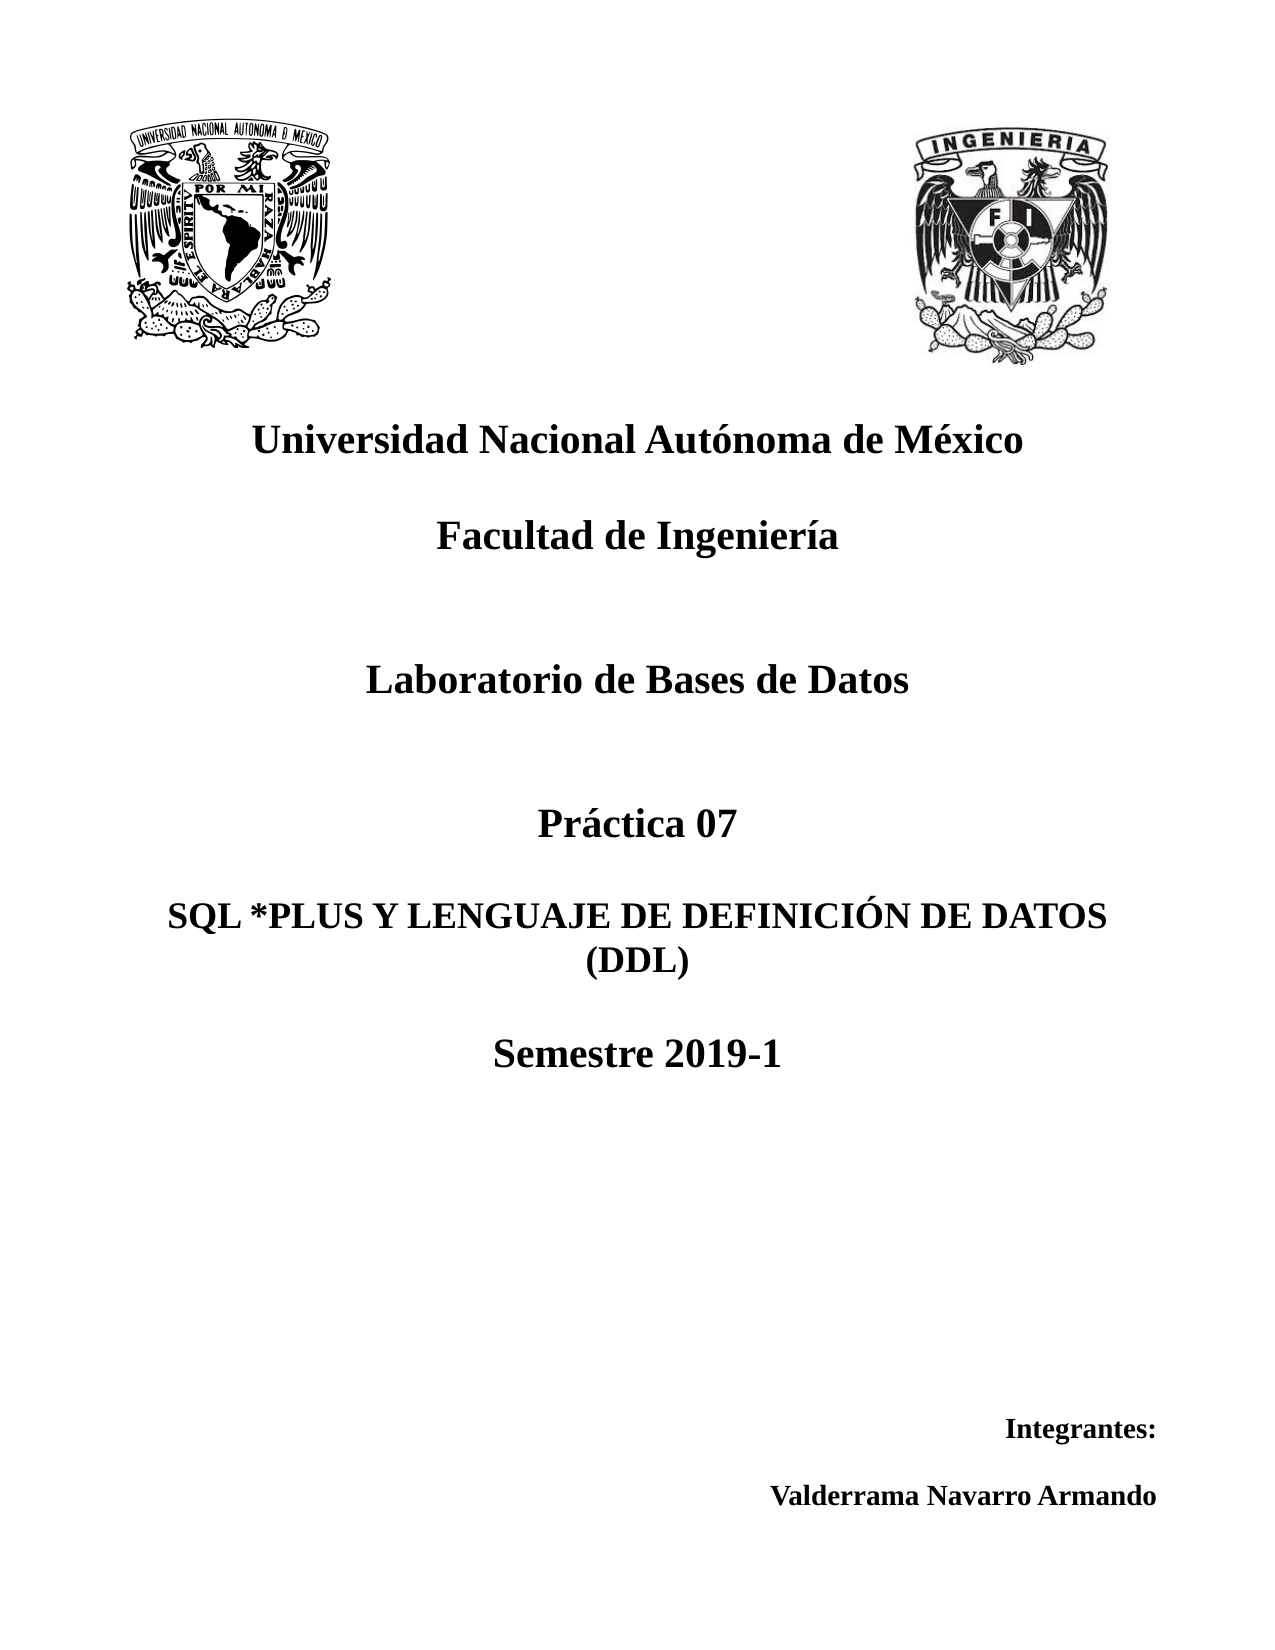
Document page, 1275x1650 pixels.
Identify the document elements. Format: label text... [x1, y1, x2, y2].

text Valderrama Navarro Armando [118, 1478, 1157, 1512]
picture [127, 118, 331, 348]
text Semestre 2019-1 [118, 1028, 1157, 1076]
text Facultad de Ingeniería [118, 511, 1157, 558]
text Laboratorio de Bases de Datos [118, 654, 1157, 702]
text Integrantes: [118, 1411, 1157, 1445]
picture [906, 118, 1116, 367]
text Práctica 07 [118, 798, 1157, 846]
text SQL *PLUS Y LENGUAJE DE DEFINICIÓN DE DATOS (DDL) [118, 894, 1157, 980]
text Universidad Nacional Autónoma de México [118, 415, 1157, 463]
